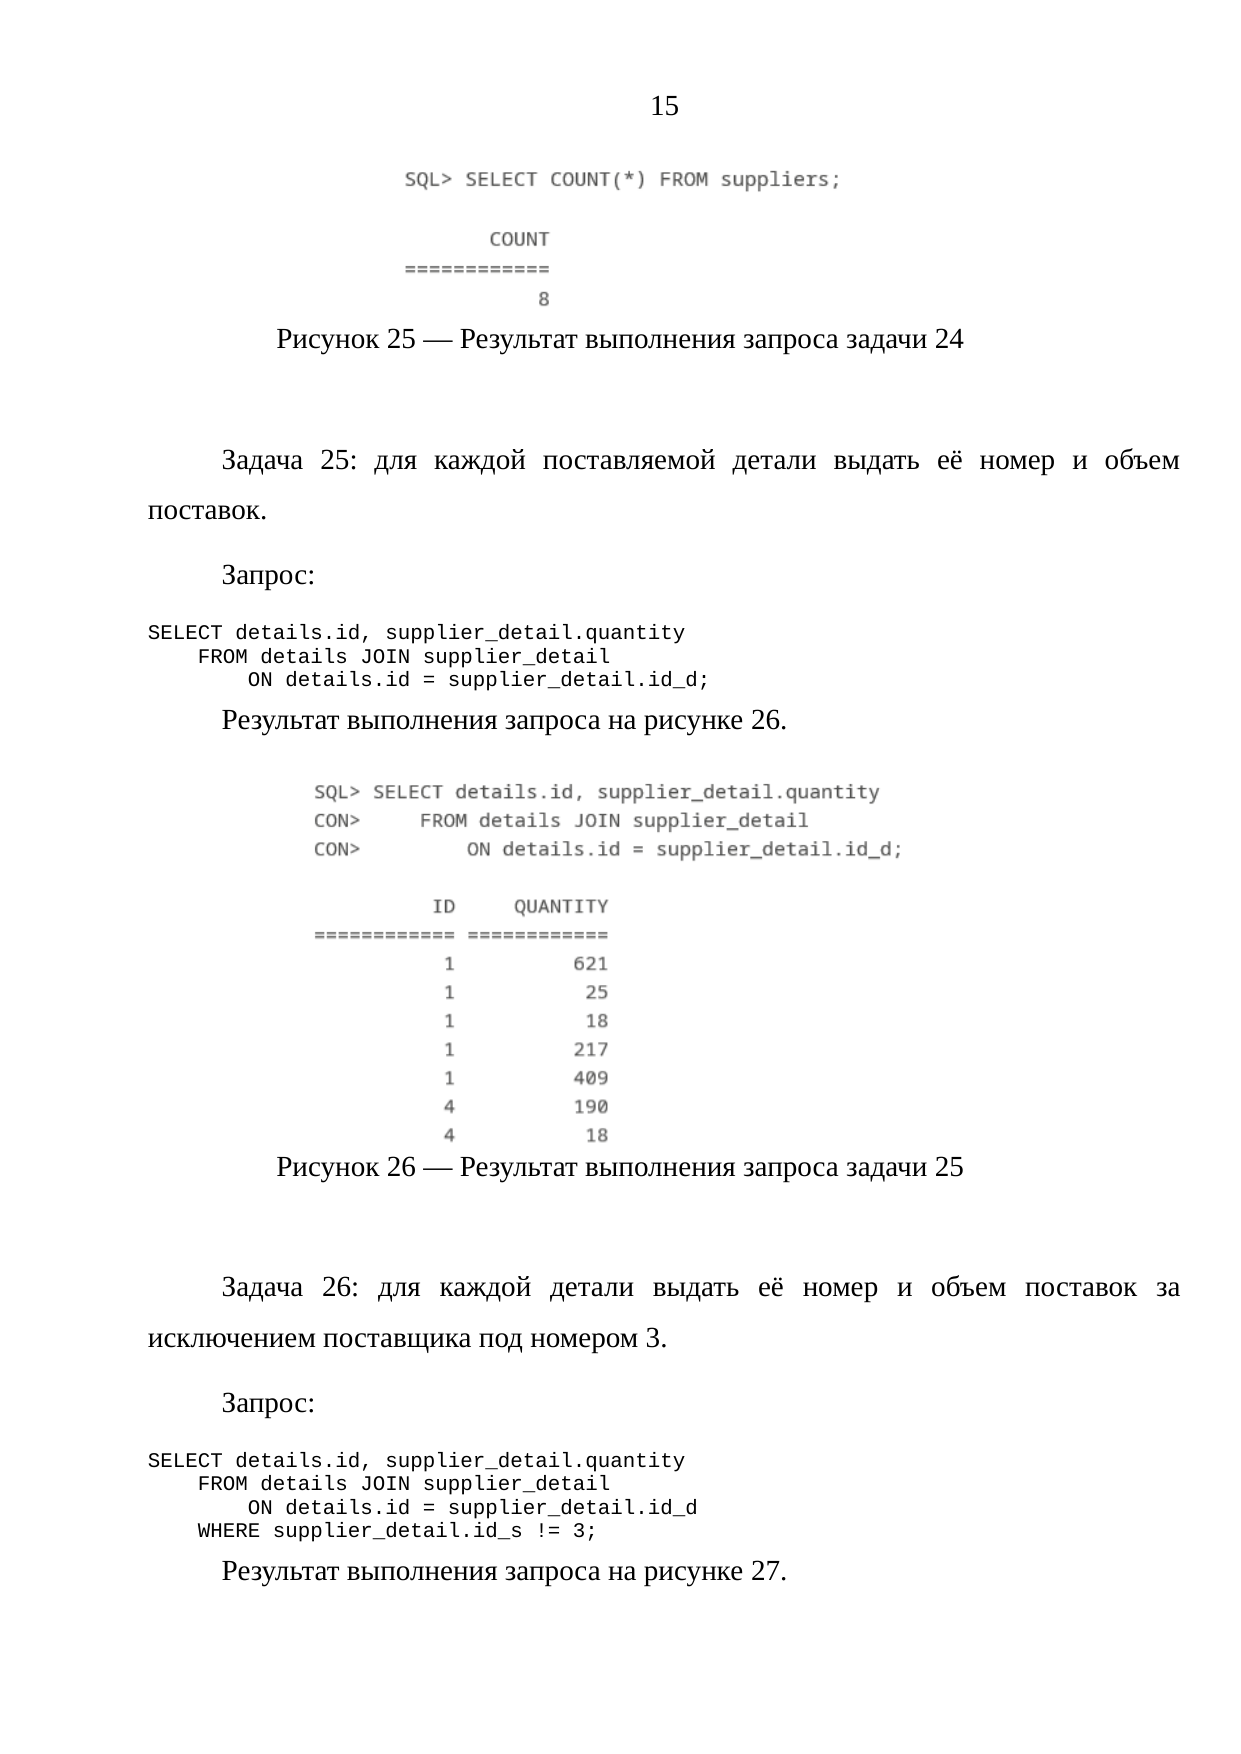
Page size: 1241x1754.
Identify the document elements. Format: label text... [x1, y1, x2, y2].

text Задача 25: для каждой поставляемой детали выдать её номер и объем поставок. [148, 442, 1181, 526]
picture [395, 164, 846, 322]
text SELECT details.id, supplier_detail.quantity [148, 1449, 1181, 1473]
text Результат выполнения запроса на рисунке 26. [148, 702, 1181, 735]
text WHERE supplier_detail.id_s != 3; [148, 1521, 1181, 1544]
text ON details.id = supplier_detail.id_d [148, 1497, 1181, 1521]
text Рисунок 26 — Результат выполнения запроса задачи 25 [190, 779, 1050, 1182]
text FROM details JOIN supplier_detail [148, 646, 1181, 669]
text Запрос: [148, 557, 1181, 591]
text Запрос: [148, 1385, 1181, 1418]
text ON details.id = supplier_detail.id_d; [148, 669, 1181, 693]
text SELECT details.id, supplier_detail.quantity [148, 622, 1181, 646]
text FROM details JOIN supplier_detail [148, 1473, 1181, 1497]
text Результат выполнения запроса на рисунке 27. [148, 1553, 1181, 1587]
picture [310, 779, 930, 1149]
text Задача 26: для каждой детали выдать её номер и объем поставок за исключением поставщика под номером 3. [148, 1269, 1181, 1353]
text Рисунок 25 — Результат выполнения запроса задачи 24 [218, 164, 1022, 355]
